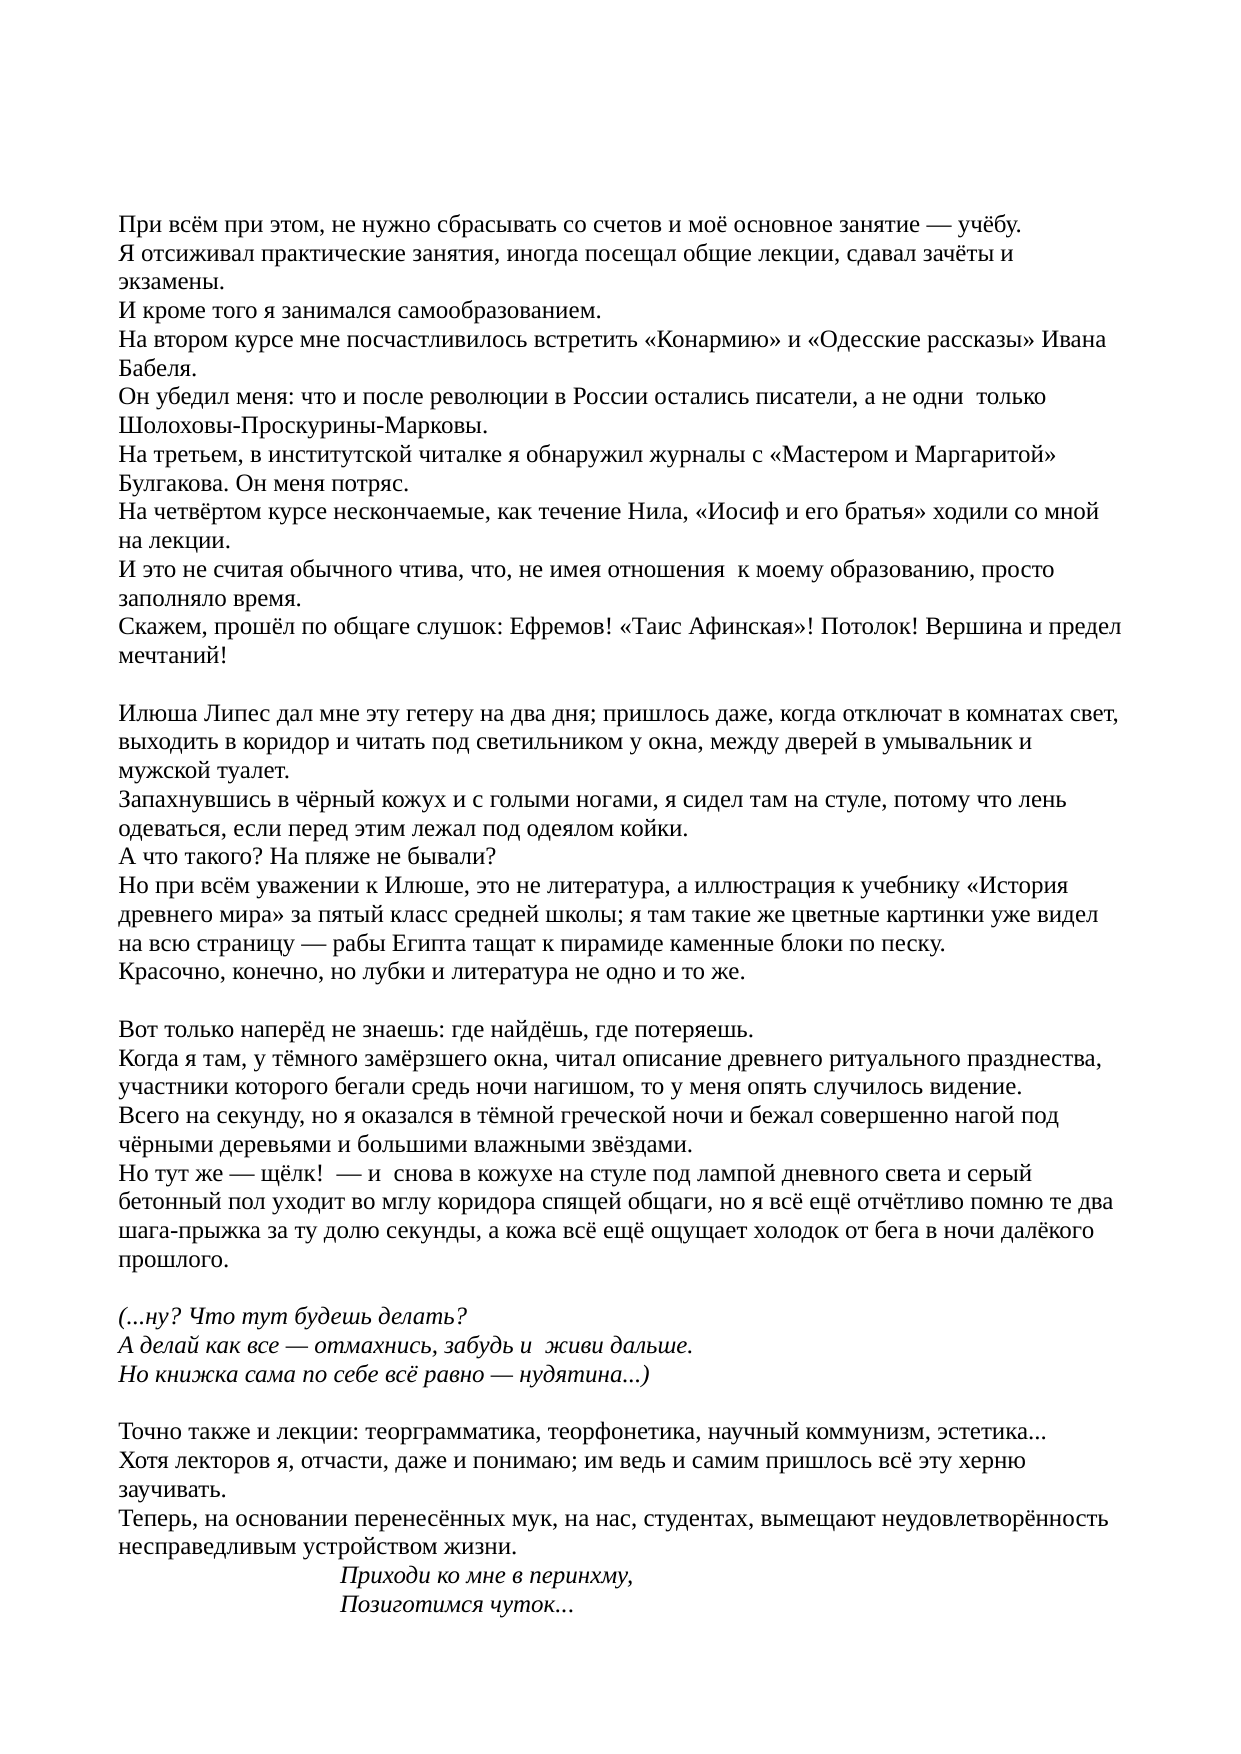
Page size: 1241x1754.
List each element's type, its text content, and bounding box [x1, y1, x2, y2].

text Но книжка сама по себе всё равно — нудятина...) [118, 1359, 1122, 1388]
text Запахнувшись в чёрный кожух и с голыми ногами, я сидел там на стуле, потому что лень одеваться, если перед этим лежал под одеялом койки. [118, 784, 1122, 841]
text (...ну? Что тут будешь делать? [118, 1301, 1122, 1330]
text И это не считая обычного чтива, что, не имея отношения к моему образованию, просто заполняло время. [118, 554, 1122, 611]
text Точно также и лекции: теорграмматика, теорфонетика, научный коммунизм, эстетика... [118, 1416, 1122, 1445]
text На третьем, в институтской читалке я обнаружил журналы с «Мастером и Маргаритой» Булгакова. Он меня потряс. [118, 439, 1122, 496]
text Позиготимся чуток... [118, 1589, 1122, 1618]
text Но тут же — щёлк! — и снова в кожухе на стуле под лампой дневного света и серый бетонный пол уходит во мглу коридора спящей общаги, но я всё ещё отчётливо помню те два шага-прыжка за ту долю секунды, а кожа всё ещё ощущает холодок от бега в ночи далёкого прошлого. [118, 1158, 1122, 1273]
text Хотя лекторов я, отчасти, даже и понимаю; им ведь и самим пришлось всё эту херню заучивать. [118, 1445, 1122, 1503]
text Приходи ко мне в перинхму, [118, 1560, 1122, 1589]
text На втором курсе мне посчастливилось встретить «Конармию» и «Одесские рассказы» Ивана Бабеля. [118, 324, 1122, 381]
text Я отсиживал практические занятия, иногда посещал общие лекции, сдавал зачёты и экзамены. [118, 238, 1122, 295]
text Скажем, прошёл по общаге слушок: Ефремов! «Таис Афинская»! Потолок! Вершина и предел мечтаний! [118, 611, 1122, 669]
text На четвёртом курсе нескончаемые, как течение Нила, «Иосиф и его братья» ходили со мной на лекции. [118, 496, 1122, 554]
text Теперь, на основании перенесённых мук, на нас, студентах, вымещают неудовлетворённость несправедливым устройством жизни. [118, 1503, 1122, 1560]
text Когда я там, у тёмного замёрзшего окна, читал описание древнего ритуального празднества, участники которого бегали средь ночи нагишом, то у меня опять случилось видение. [118, 1043, 1122, 1100]
text Вот только наперёд не знаешь: где найдёшь, где потеряешь. [118, 1014, 1122, 1043]
text При всём при этом, не нужно сбрасывать со счетов и моё основное занятие — учёбу. [118, 209, 1122, 238]
text Красочно, конечно, но лубки и литература не одно и то же. [118, 956, 1122, 985]
text Он убедил меня: что и после революции в России остались писатели, а не одни только Шолоховы-Проскурины-Марковы. [118, 381, 1122, 439]
text А что такого? На пляже не бывали? [118, 841, 1122, 870]
text Илюша Липес дал мне эту гетеру на два дня; пришлось даже, когда отключат в комнатах свет, выходить в коридор и читать под светильником у окна, между дверей в умывальник и мужской туалет. [118, 698, 1122, 784]
text А делай как все — отмахнись, забудь и живи дальше. [118, 1330, 1122, 1359]
text Но при всём уважении к Илюше, это не литература, а иллюстрация к учебнику «История древнего мира» за пятый класс средней школы; я там такие же цветные картинки уже видел на всю страницу — рабы Египта тащат к пирамиде каменные блоки по песку. [118, 870, 1122, 956]
text И кроме того я занимался самообразованием. [118, 295, 1122, 324]
text Всего на секунду, но я оказался в тёмной греческой ночи и бежал совершенно нагой под чёрными деревьями и большими влажными звёздами. [118, 1100, 1122, 1158]
